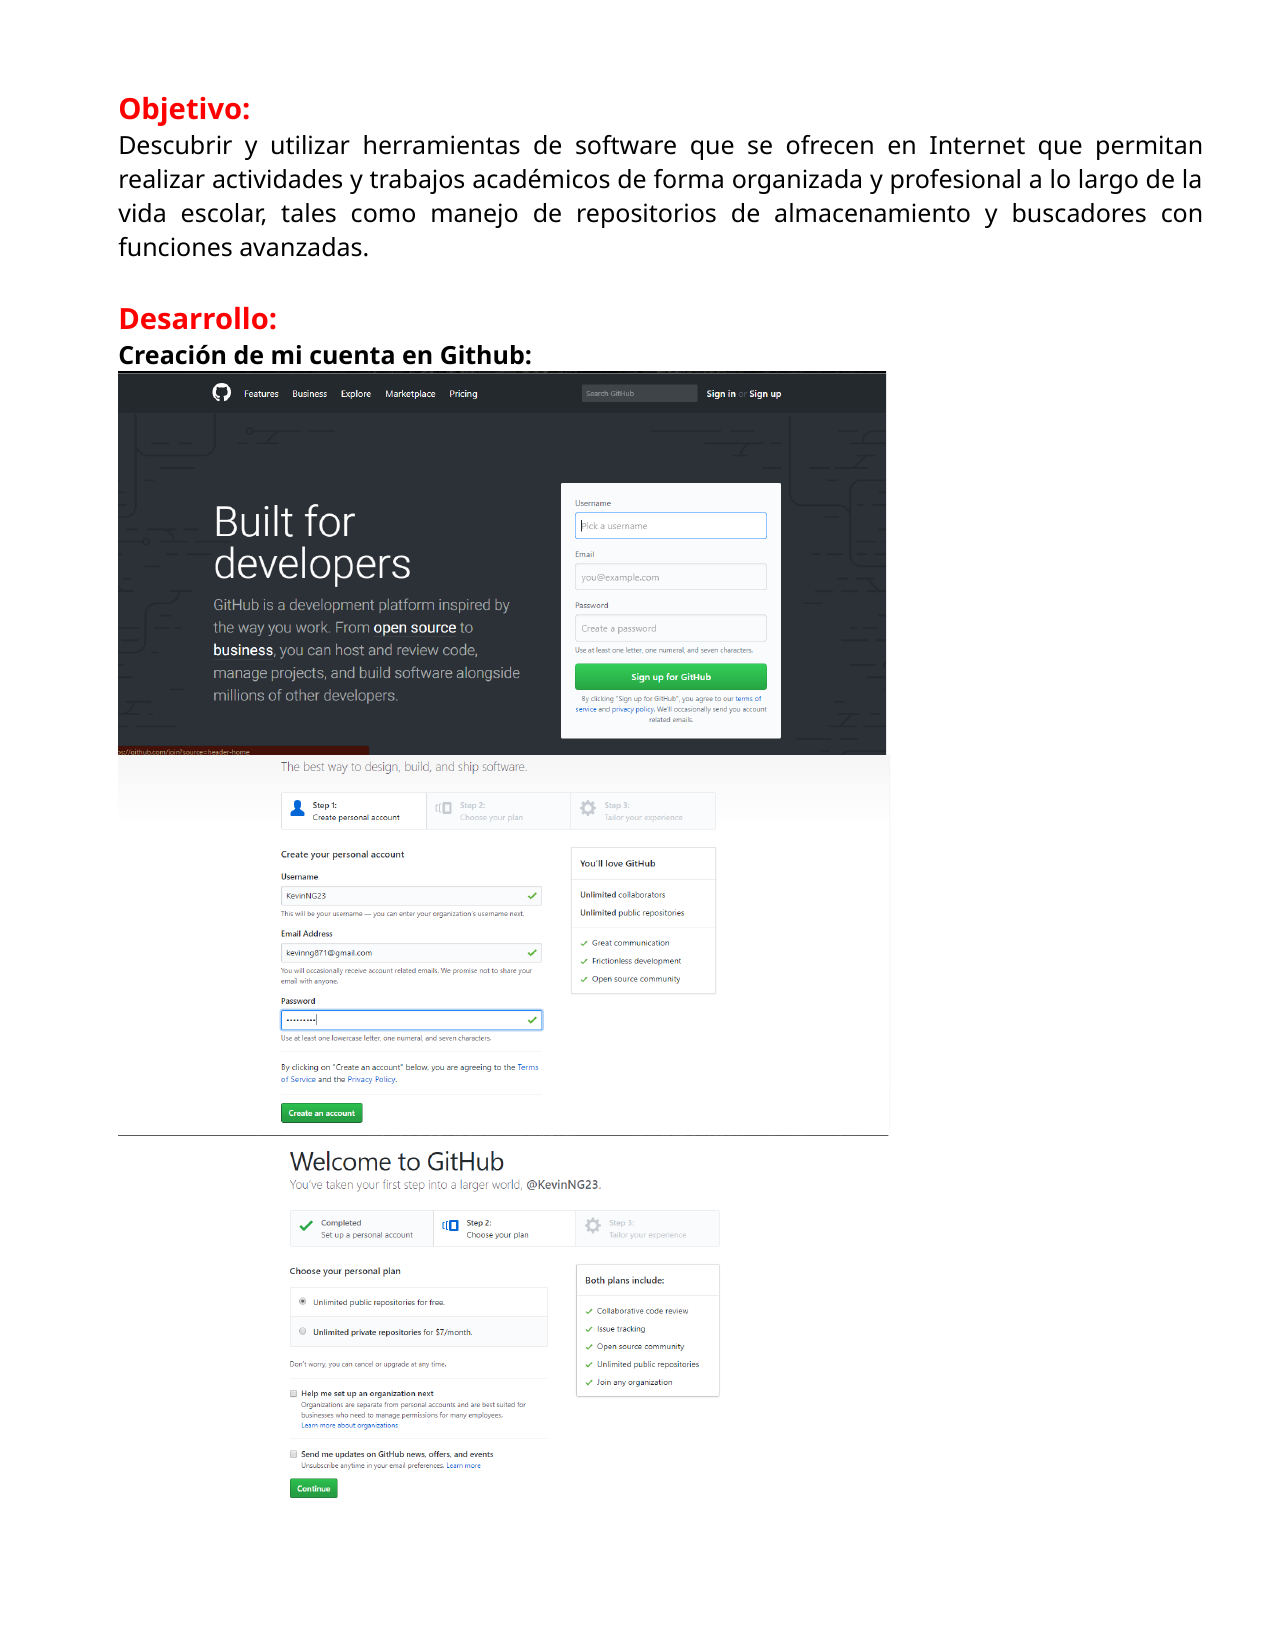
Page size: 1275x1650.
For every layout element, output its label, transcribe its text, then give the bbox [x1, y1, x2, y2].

text Desarrollo: [118, 298, 1205, 338]
text Objetivo: [118, 88, 1205, 128]
text Descubrir y utilizar herramientas de software que se ofrecen en Internet que permitan realizar actividades y trabajos académicos de forma organizada y profesional a lo largo de la vida escolar, tales como manejo de repositorios de almacenamiento y buscadores con funciones avanzadas. [118, 128, 1205, 264]
text Creación de mi cuenta en Github: [118, 338, 1205, 372]
